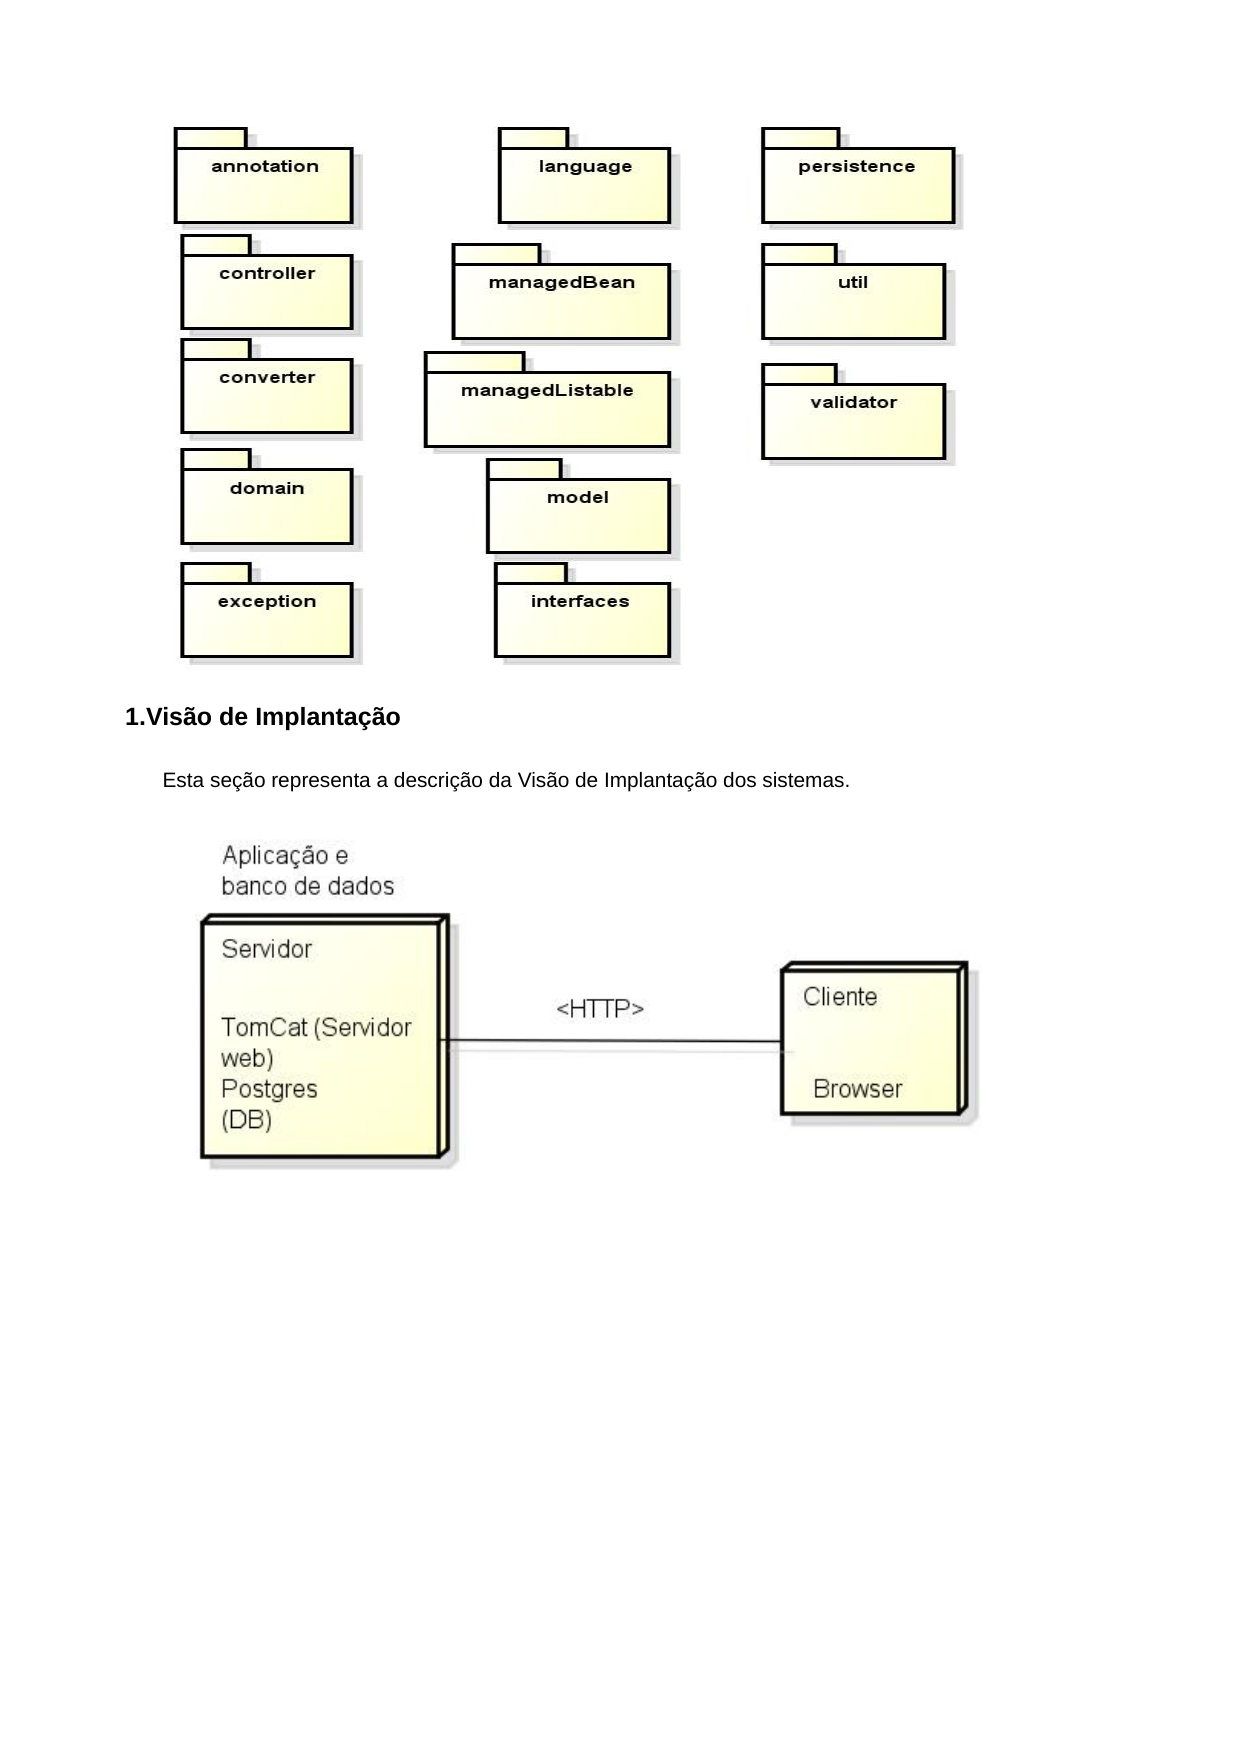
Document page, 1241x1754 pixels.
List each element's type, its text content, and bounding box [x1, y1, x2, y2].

list Visão de Implantação [125, 702, 1100, 731]
text Esta seção representa a descrição da Visão de Implantação dos sistemas. [162, 768, 1100, 792]
